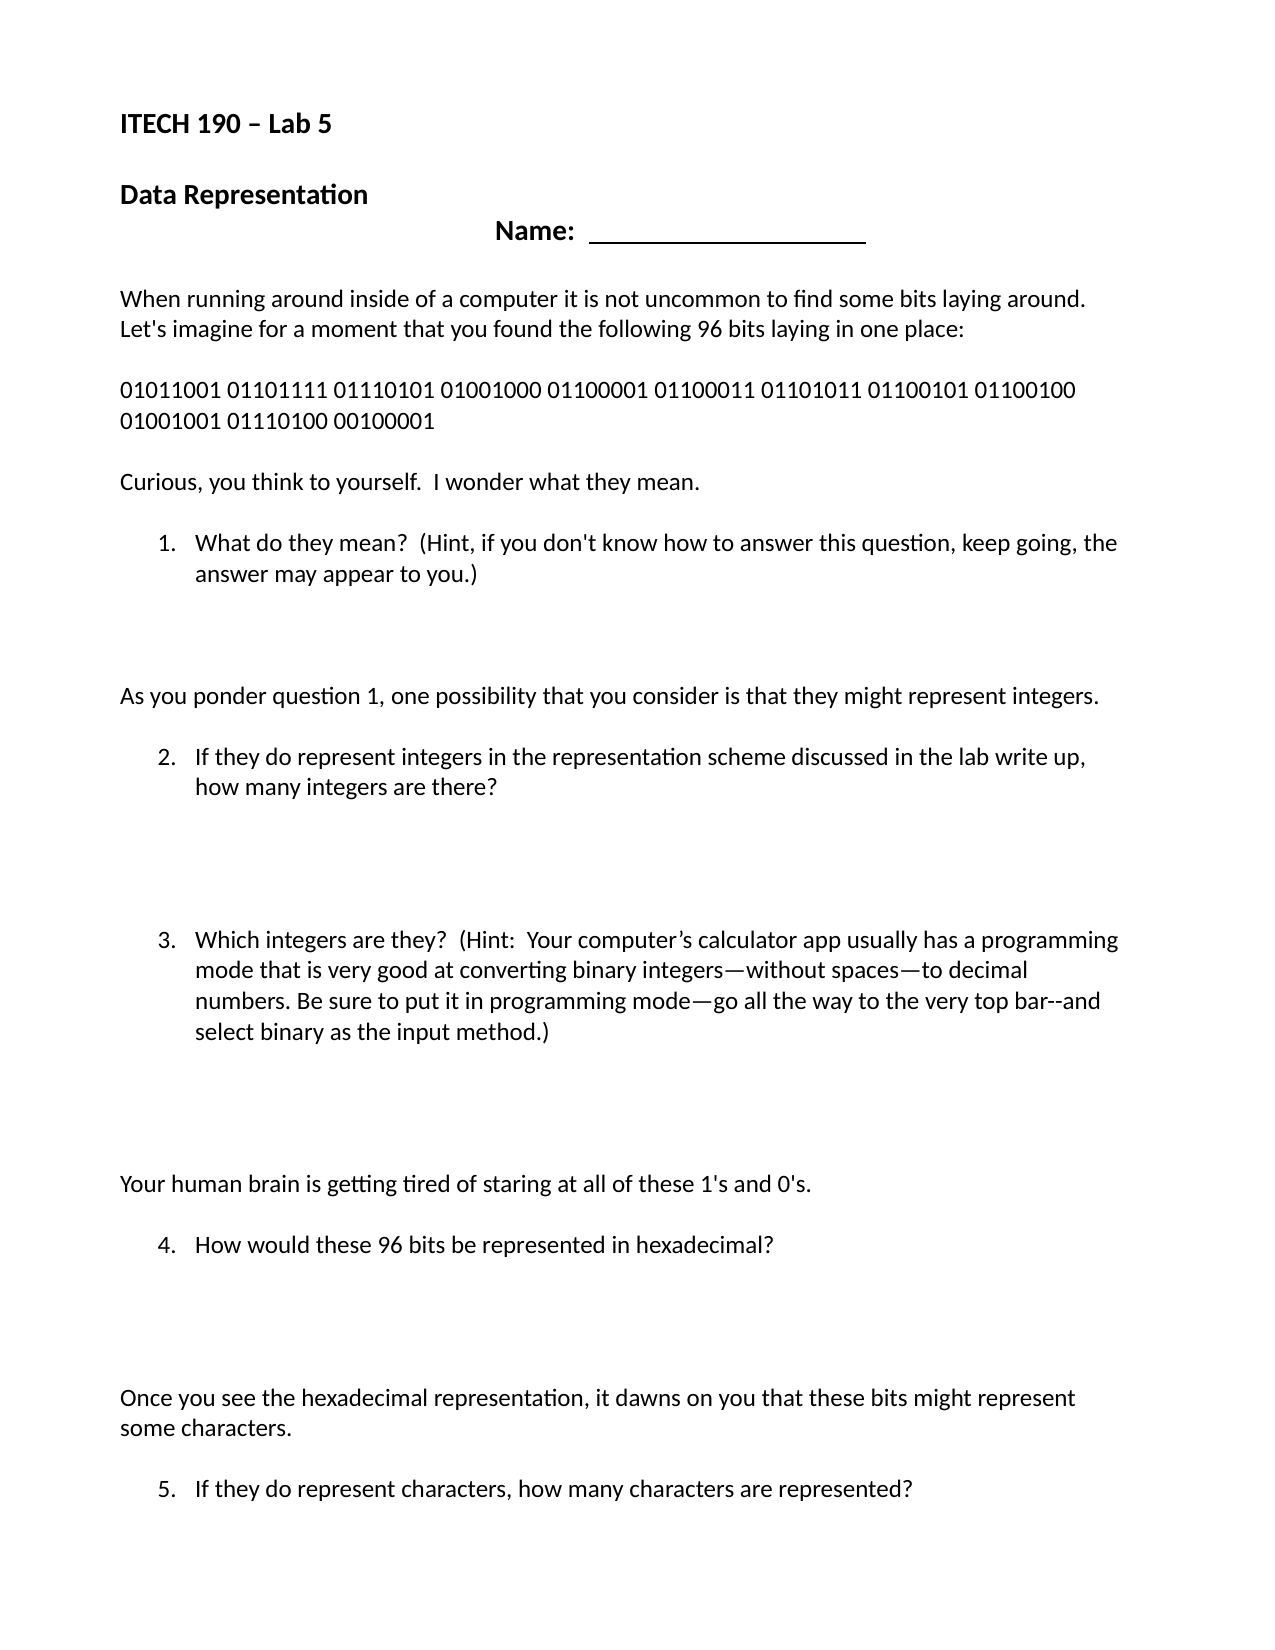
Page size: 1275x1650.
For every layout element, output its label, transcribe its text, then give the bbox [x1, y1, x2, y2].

text Curious, you think to yourself. I wonder what they mean. [120, 466, 1125, 497]
text Name: [120, 212, 1125, 247]
list What do they mean? (Hint, if you don't know how to answer this question, keep going, the answer may appear to you.) [157, 527, 1125, 588]
text ITECH 190 – Lab 5 [120, 105, 1125, 141]
text When running around inside of a computer it is not uncommon to find some bits laying around. Let's imagine for a moment that you found the following 96 bits laying in one place: [120, 283, 1125, 344]
text Your human brain is getting tired of staring at all of these 1's and 0's. [120, 1168, 1125, 1199]
text 01011001 01101111 01110101 01001000 01100001 01100011 01101011 01100101 01100100 01001001 01110100 00100001 [120, 375, 1125, 436]
list How would these 96 bits be represented in hexadecimal? [157, 1229, 1125, 1260]
text Once you see the hexadecimal representation, it dawns on you that these bits might represent some characters. [120, 1382, 1125, 1443]
text As you ponder question 1, one possibility that you consider is that they might represent integers. [120, 680, 1125, 710]
list If they do represent characters, how many characters are represented? [157, 1473, 1125, 1504]
list Which integers are they? (Hint: Your computer’s calculator app usually has a programming mode that is very good at converting binary integers—without spaces—to decimal numbers. Be sure to put it in programming mode—go all the way to the very top bar--and select binary as the input method.) [157, 924, 1125, 1046]
list If they do represent integers in the representation scheme discussed in the lab write up, how many integers are there? [157, 741, 1125, 802]
text Data Representation [120, 176, 1125, 212]
